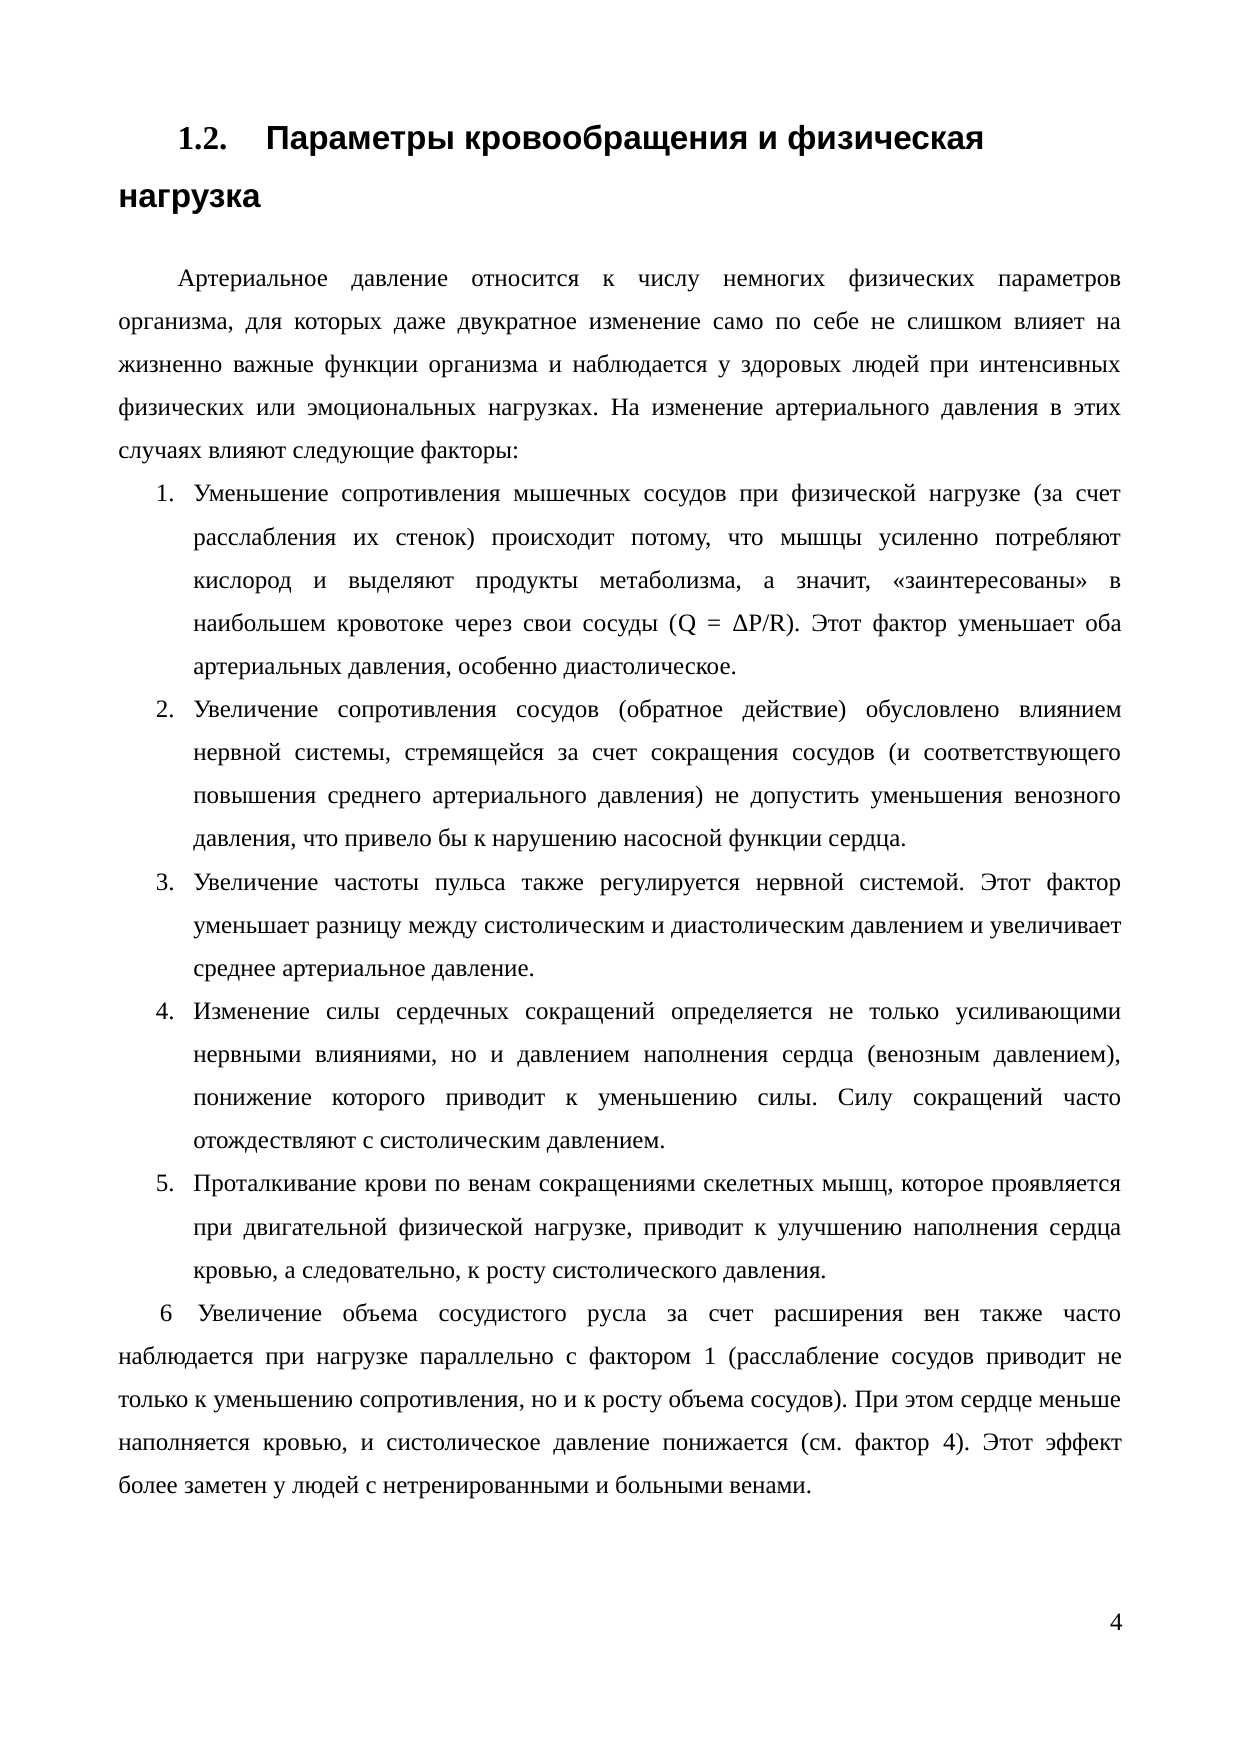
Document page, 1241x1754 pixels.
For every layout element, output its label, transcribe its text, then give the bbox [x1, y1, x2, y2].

text Артериальное давление относится к числу немногих физических параметров организма, для которых даже двукратное изменение само по себе не слишком влияет на жизненно важные функции организма и наблюдается у здоровых людей при интенсивных физических или эмоциональных нагрузках. На изменение артериального давления в этих случаях влияют следующие факторы: [118, 263, 1122, 464]
list Проталкивание крови по венам сокращениями скелетных мышц, которое проявляется при двигательной физической нагрузке, приводит к улучшению наполнения сердца кровью, а следовательно, к росту систолического давления. [156, 1168, 1122, 1283]
list Уменьшение сопротивления мышечных сосудов при физической нагрузке (за счет расслабления их стенок) происходит потому, что мышцы усиленно потребляют кислород и выделяют продукты метаболизма, а значит, «заинтересованы» в наибольшем кровотоке через свои сосуды (Q = ΔP/R). Этот фактор уменьшает оба артериальных давления, особенно диастолическое. [156, 478, 1122, 680]
list Увеличение сопротивления сосудов (обратное действие) обусловлено влиянием нервной системы, стремящейся за счет сокращения сосудов (и соответствующего повышения среднего артериального давления) не допустить уменьшения венозного давления, что привело бы к нарушению насосной функции сердца. [156, 694, 1122, 852]
list Изменение силы сердечных сокращений определяется не только усиливающими нервными влияниями, но и давлением наполнения сердца (венозным давлением), понижение которого приводит к уменьшению силы. Силу сокращений часто отождествляют с систолическим давлением. [156, 996, 1122, 1154]
list Увеличение частоты пульса также регулируется нервной системой. Этот фактор уменьшает разницу между систолическим и диастолическим давлением и увеличивает среднее артериальное давление. [156, 867, 1122, 982]
subtitle Параметры кровообращения и физическая нагрузка [118, 118, 1122, 214]
list Увеличение объема сосудистого русла за счет расширения вен также часто наблюдается при нагрузке параллельно с фактором 1 (расслабление сосудов приводит не только к уменьшению сопротивления, но и к росту объема сосудов). При этом сердце меньше наполняется кровью, и систолическое давление понижается (см. фактор 4). Этот эффект более заметен у людей с нетренированными и больными венами. [118, 1298, 1122, 1499]
